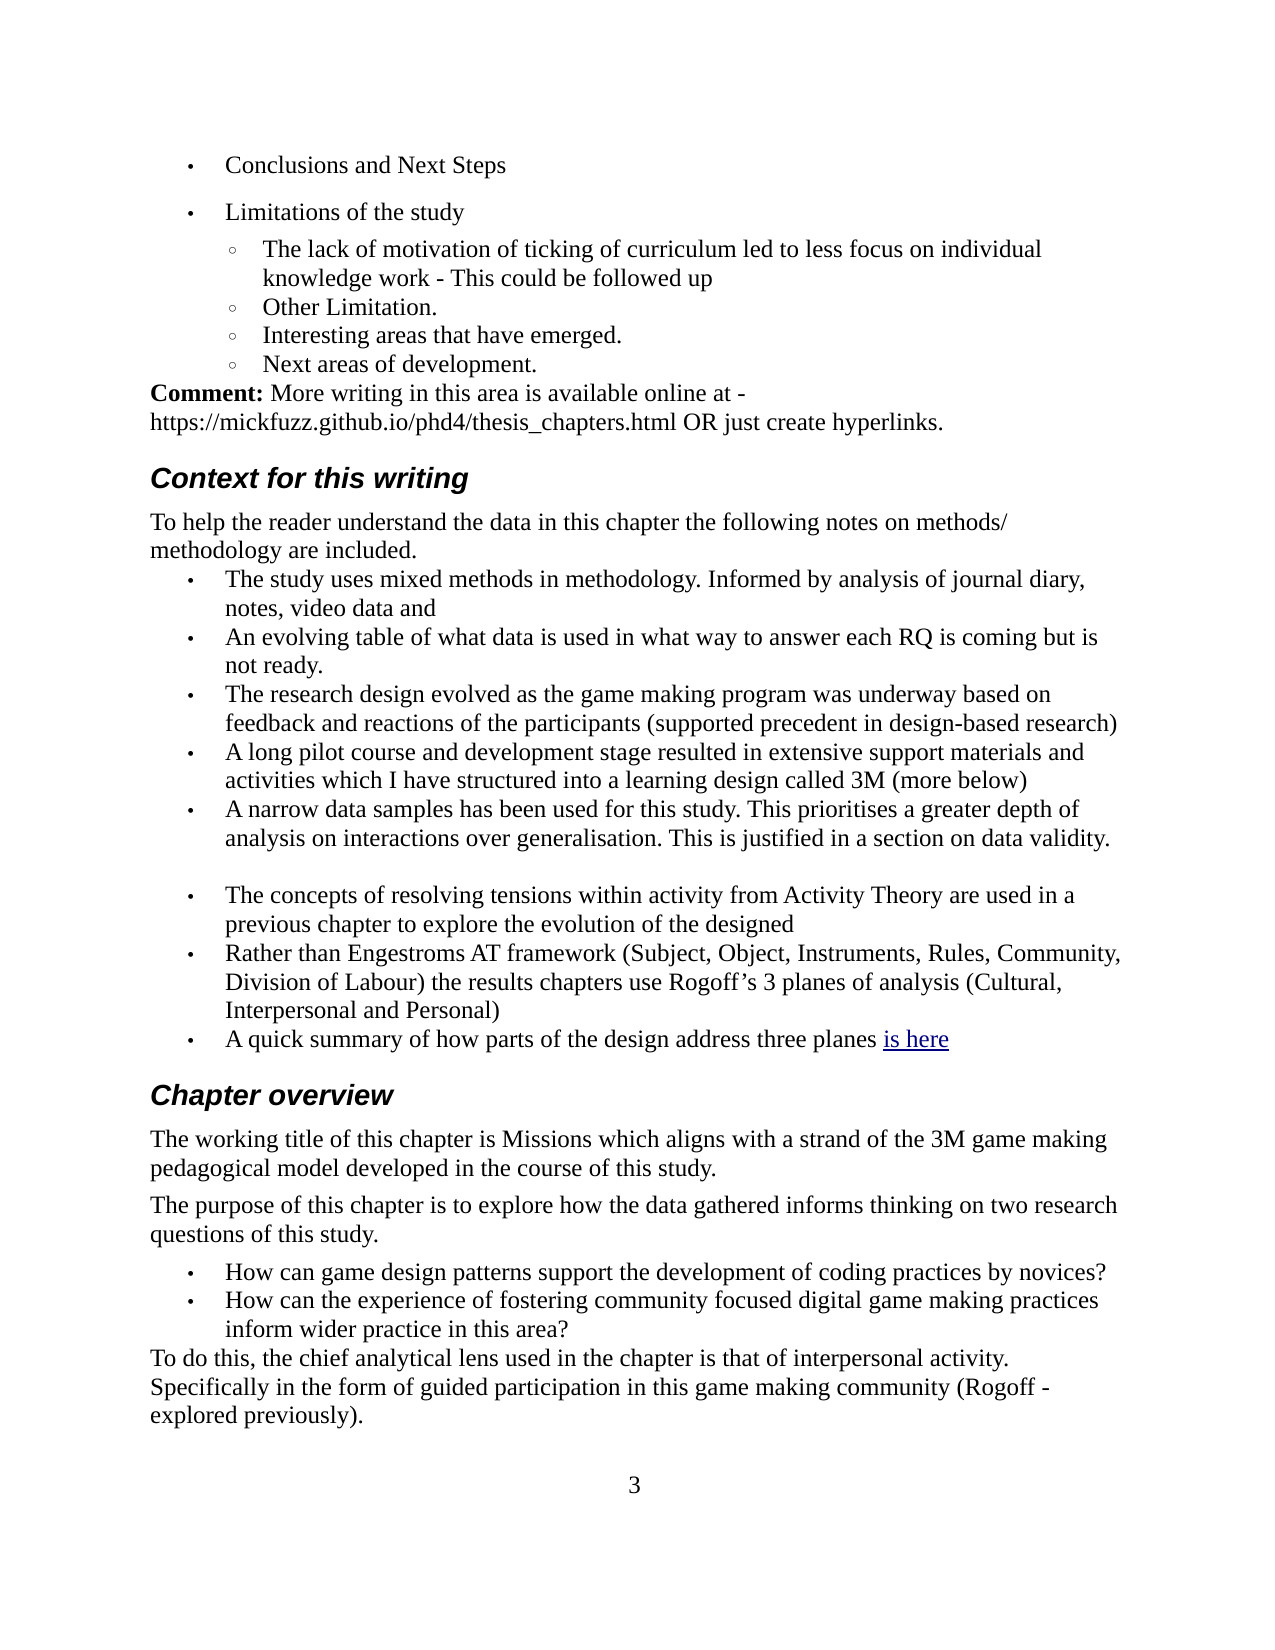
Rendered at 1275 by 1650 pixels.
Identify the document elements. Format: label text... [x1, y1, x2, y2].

list A quick summary of how parts of the design address three planes is here [187, 1024, 1125, 1053]
list A narrow data samples has been used for this study. This prioritises a greater depth of analysis on interactions over generalisation. This is justified in a section on data validity. [187, 794, 1125, 880]
list The study uses mixed methods in methodology. Informed by analysis of journal diary, notes, video data and [187, 564, 1125, 622]
list Next areas of development. [225, 349, 1125, 378]
text Comment: More writing in this area is available online at - https://mickfuzz.github.io/phd4/thesis_chapters.html OR just create hyperlinks. [150, 378, 1125, 436]
list A long pilot course and development stage resulted in extensive support materials and activities which I have structured into a learning design called 3M (more below) [187, 737, 1125, 794]
list How can game design patterns support the development of coding practices by novices? [187, 1257, 1125, 1286]
list How can the experience of fostering community focused digital game making practices inform wider practice in this area? [187, 1286, 1125, 1343]
list Limitations of the study [187, 197, 1125, 225]
text The working title of this chapter is Missions which aligns with a strand of the 3M game making pedagogical model developed in the course of this study. [150, 1124, 1125, 1181]
subtitle Context for this writing [150, 461, 1125, 494]
text To help the reader understand the data in this chapter the following notes on methods/ methodology are included. [150, 507, 1125, 564]
list The research design evolved as the game making program was underway based on feedback and reactions of the participants (supported precedent in design-based research) [187, 679, 1125, 737]
text To do this, the chief analytical lens used in the chapter is that of interpersonal activity. Specifically in the form of guided participation in this game making community (Rogoff - explored previously). [150, 1343, 1125, 1429]
list The lack of motivation of ticking of curriculum led to less focus on individual knowledge work - This could be followed up [225, 234, 1125, 292]
list Interesting areas that have emerged. [225, 321, 1125, 349]
list The concepts of resolving tensions within activity from Activity Theory are used in a previous chapter to explore the evolution of the designed [187, 880, 1125, 938]
list Conclusions and Next Steps [187, 150, 1125, 179]
list Other Limitation. [225, 292, 1125, 321]
text The purpose of this chapter is to explore how the data gathered informs thinking on two research questions of this study. [150, 1190, 1125, 1248]
list Rather than Engestroms AT framework (Subject, Object, Instruments, Rules, Community, Division of Labour) the results chapters use Rogoff’s 3 planes of analysis (Cultural, Interpersonal and Personal) [187, 938, 1125, 1024]
subtitle Chapter overview [150, 1078, 1125, 1111]
list An evolving table of what data is used in what way to answer each RQ is coming but is not ready. [187, 622, 1125, 679]
